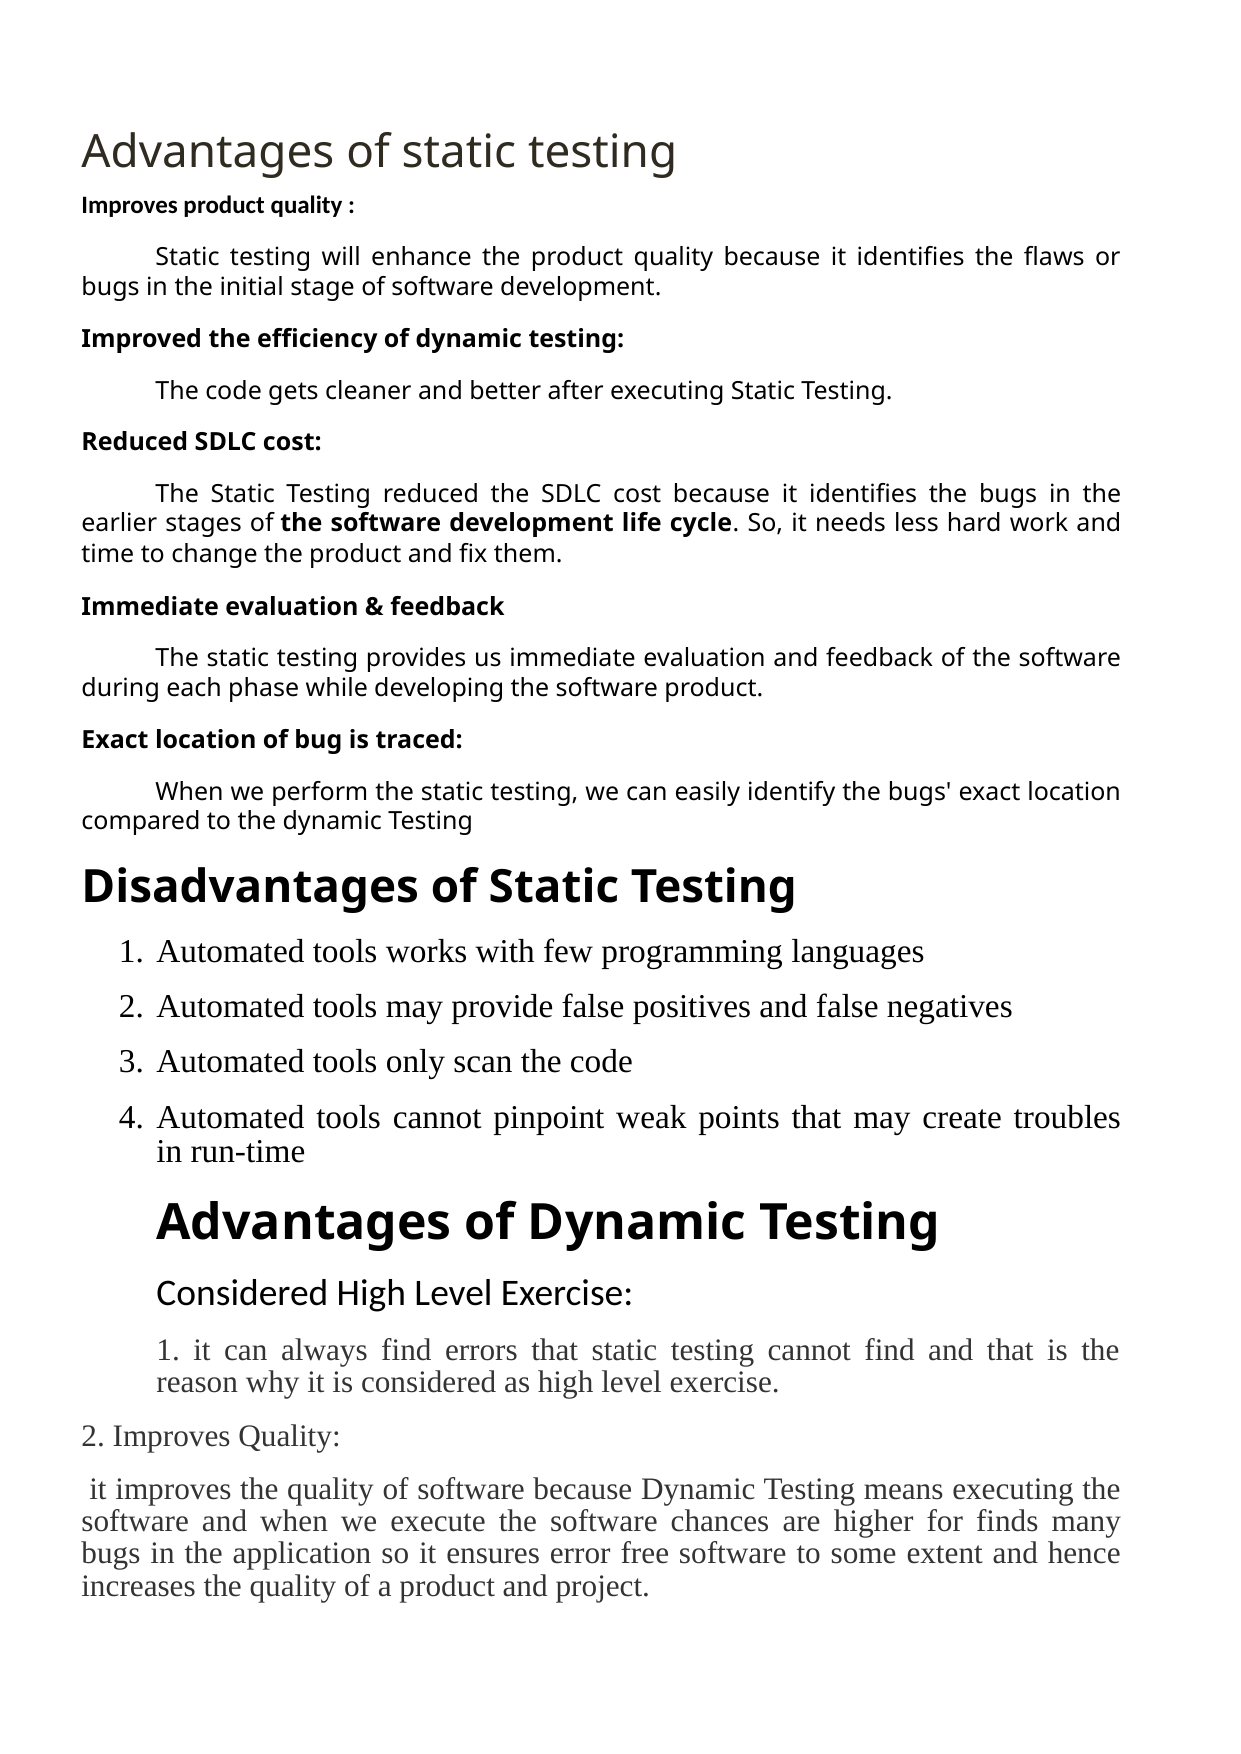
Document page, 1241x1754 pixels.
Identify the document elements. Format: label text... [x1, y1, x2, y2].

title Automated tools works with few programming languages [119, 935, 1122, 969]
title it improves the quality of software because Dynamic Testing means executing the software and when we execute the software chances are higher for finds many bugs in the application so it ensures error free software to some extent and hence increases the quality of a product and project. [81, 1473, 1122, 1603]
title The static testing provides us immediate evaluation and feedback of the software during each phase while developing the software product. [81, 642, 1122, 703]
title Improved the efficiency of dynamic testing: [81, 323, 1122, 354]
title Automated tools may provide false positives and false negatives [119, 990, 1122, 1024]
title When we perform the static testing, we can easily identify the bugs' exact location compared to the dynamic Testing [81, 776, 1122, 837]
title Disadvantages of Static Testing [81, 858, 1122, 914]
title The Static Testing reduced the SDLC cost because it identifies the bugs in the earlier stages of the software development life cycle. So, it needs less hard work and time to change the product and fix them. [81, 478, 1122, 570]
title Exact location of bug is traced: [81, 724, 1122, 755]
title Immediate evaluation & feedback [81, 591, 1122, 621]
title 2. Improves Quality: [81, 1420, 1122, 1453]
title 1. it can always find errors that static testing cannot find and that is the reason why it is considered as high level exercise. [119, 1335, 1122, 1399]
title Automated tools only scan the code [119, 1045, 1122, 1080]
title Improves product quality : [81, 190, 1122, 220]
title Static testing will enhance the product quality because it identifies the flaws or bugs in the initial stage of software development. [81, 241, 1122, 302]
title Reduced SDLC cost: [81, 426, 1122, 457]
title Advantages of static testing [81, 118, 1122, 181]
title Automated tools cannot pinpoint weak points that may create troubles in run-time [119, 1101, 1122, 1170]
title Considered High Level Exercise: [119, 1273, 1122, 1314]
title Advantages of Dynamic Testing [119, 1191, 1122, 1252]
title The code gets cleaner and better after executing Static Testing. [81, 375, 1122, 405]
